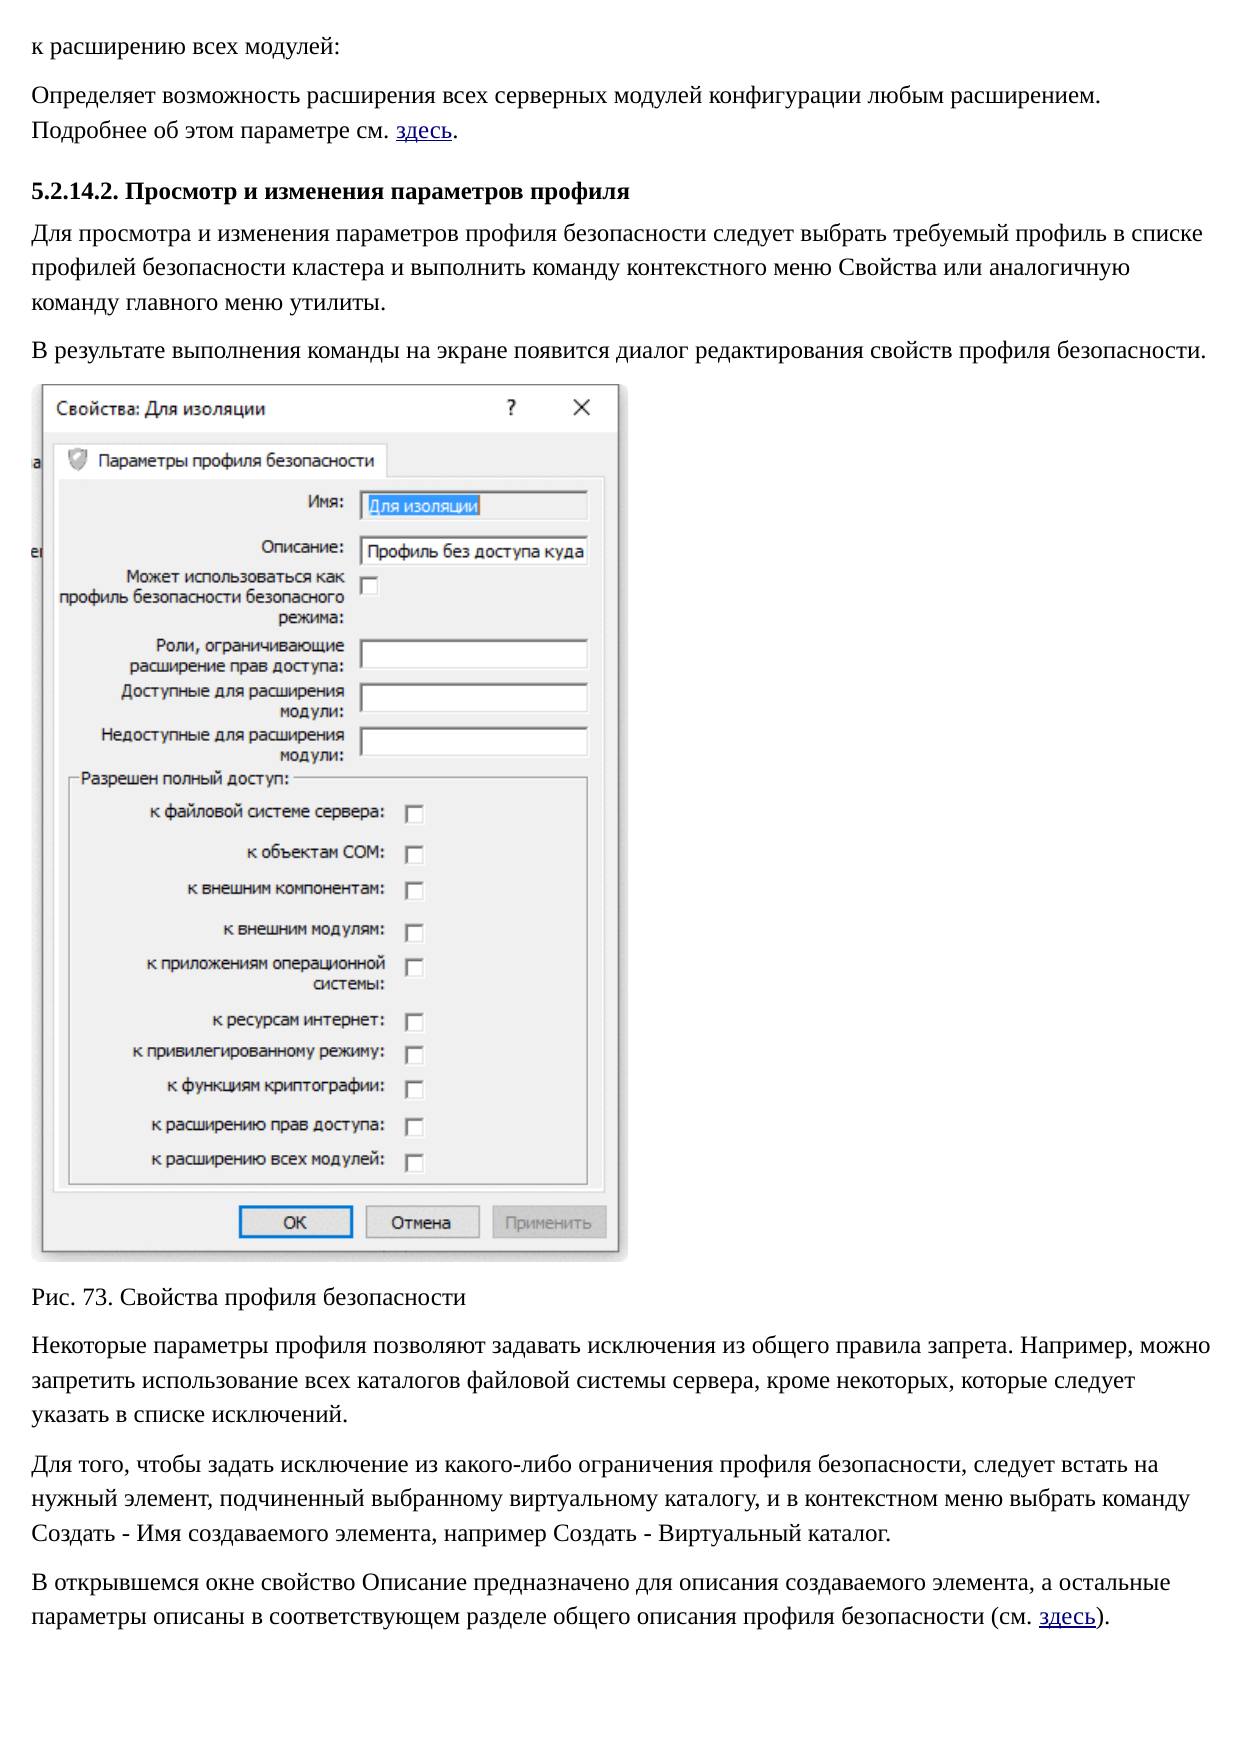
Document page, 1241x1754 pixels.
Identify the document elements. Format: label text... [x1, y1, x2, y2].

picture [31, 384, 629, 1262]
text В результате выполнения команды на экране появится диалог редактирования свойств профиля безопасности. [31, 336, 1212, 364]
text Для того, чтобы задать исключение из какого-либо ограничения профиля безопасности, следует встать на нужный элемент, подчиненный выбранному виртуальному каталогу, и в контекстном меню выбрать команду Создать ‑ Имя создаваемого элемента, например Создать ‑ Виртуальный каталог. [31, 1449, 1212, 1546]
subtitle 5.2.14.2. Просмотр и изменения параметров профиля [31, 176, 1212, 205]
text Рис. 73. Свойства профиля безопасности [31, 1282, 1212, 1310]
text Для просмотра и изменения параметров профиля безопасности следует выбрать требуемый профиль в списке профилей безопасности кластера и выполнить команду контекстного меню Свойства или аналогичную команду главного меню утилиты. [31, 218, 1212, 315]
text к расширению всех модулей: [31, 31, 1212, 60]
text Определяет возможность расширения всех серверных модулей конфигурации любым расширением. Подробнее об этом параметре см. здесь. [31, 80, 1212, 143]
text Некоторые параметры профиля позволяют задавать исключения из общего правила запрета. Например, можно запретить использование всех каталогов файловой системы сервера, кроме некоторых, которые следует указать в списке исключений. [31, 1331, 1212, 1428]
text В открывшемся окне свойство Описание предназначено для описания создаваемого элемента, а остальные параметры описаны в соответствующем разделе общего описания профиля безопасности (см. здесь). [31, 1567, 1212, 1630]
